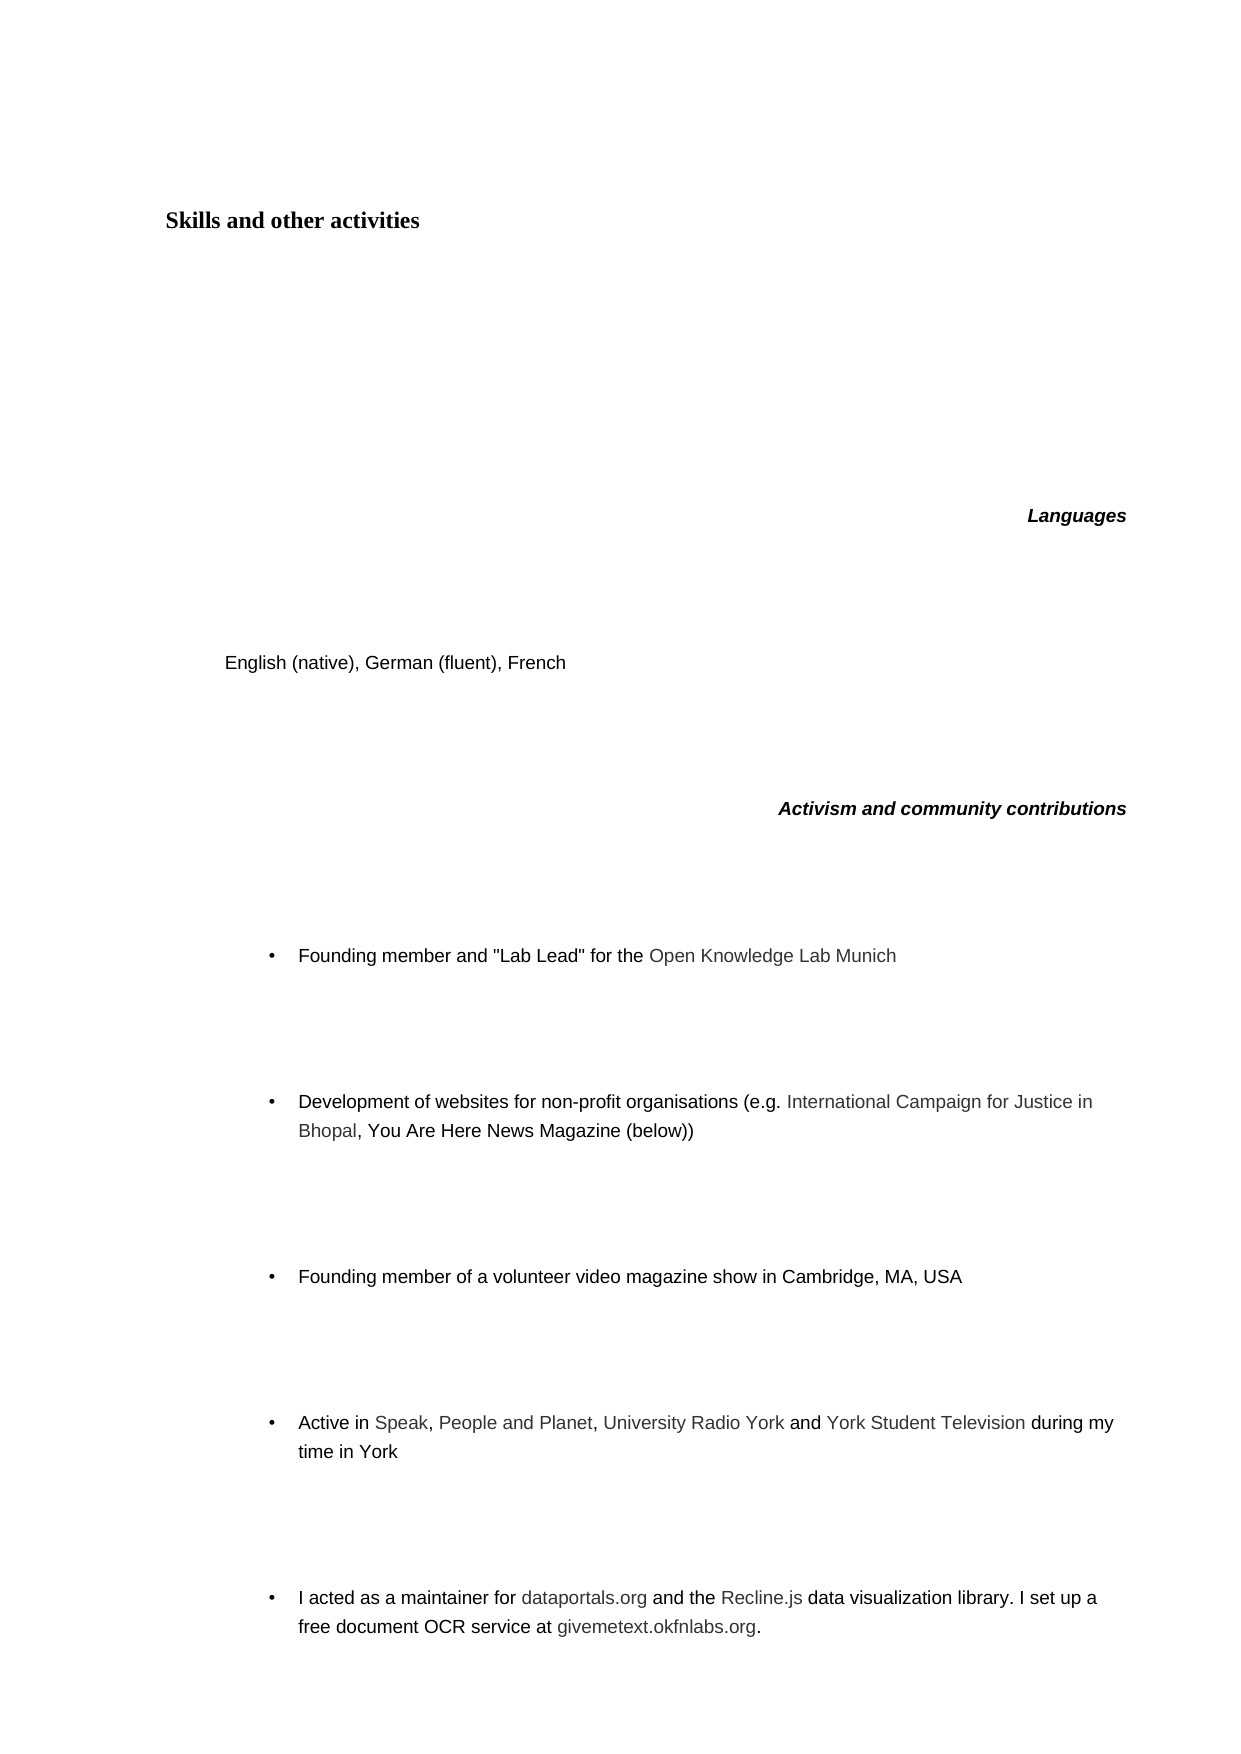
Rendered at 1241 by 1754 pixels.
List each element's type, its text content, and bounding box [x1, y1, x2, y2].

list Founding member and "Lab Lead" for the Open Knowledge Lab Munich [269, 938, 1134, 966]
subtitle Skills and other activities [165, 206, 1134, 234]
list I acted as a maintainer for dataportals.org and the Recline.js data visualization library. I set up a free document OCR service at givemetext.okfnlabs.org. [269, 1580, 1134, 1637]
list English (native), German (fluent), French [224, 645, 1134, 673]
list Development of websites for non-profit organisations (e.g. International Campaign for Justice in Bhopal, You Are Here News Magazine (below)) [269, 1084, 1134, 1141]
list Founding member of a volunteer video magazine show in Cambridge, MA, USA [269, 1259, 1134, 1287]
subtitle Activism and community contributions [165, 791, 1134, 820]
subtitle Languages [165, 498, 1134, 527]
list Active in Speak, People and Planet, University Radio York and York Student Television during my time in York [269, 1406, 1134, 1462]
